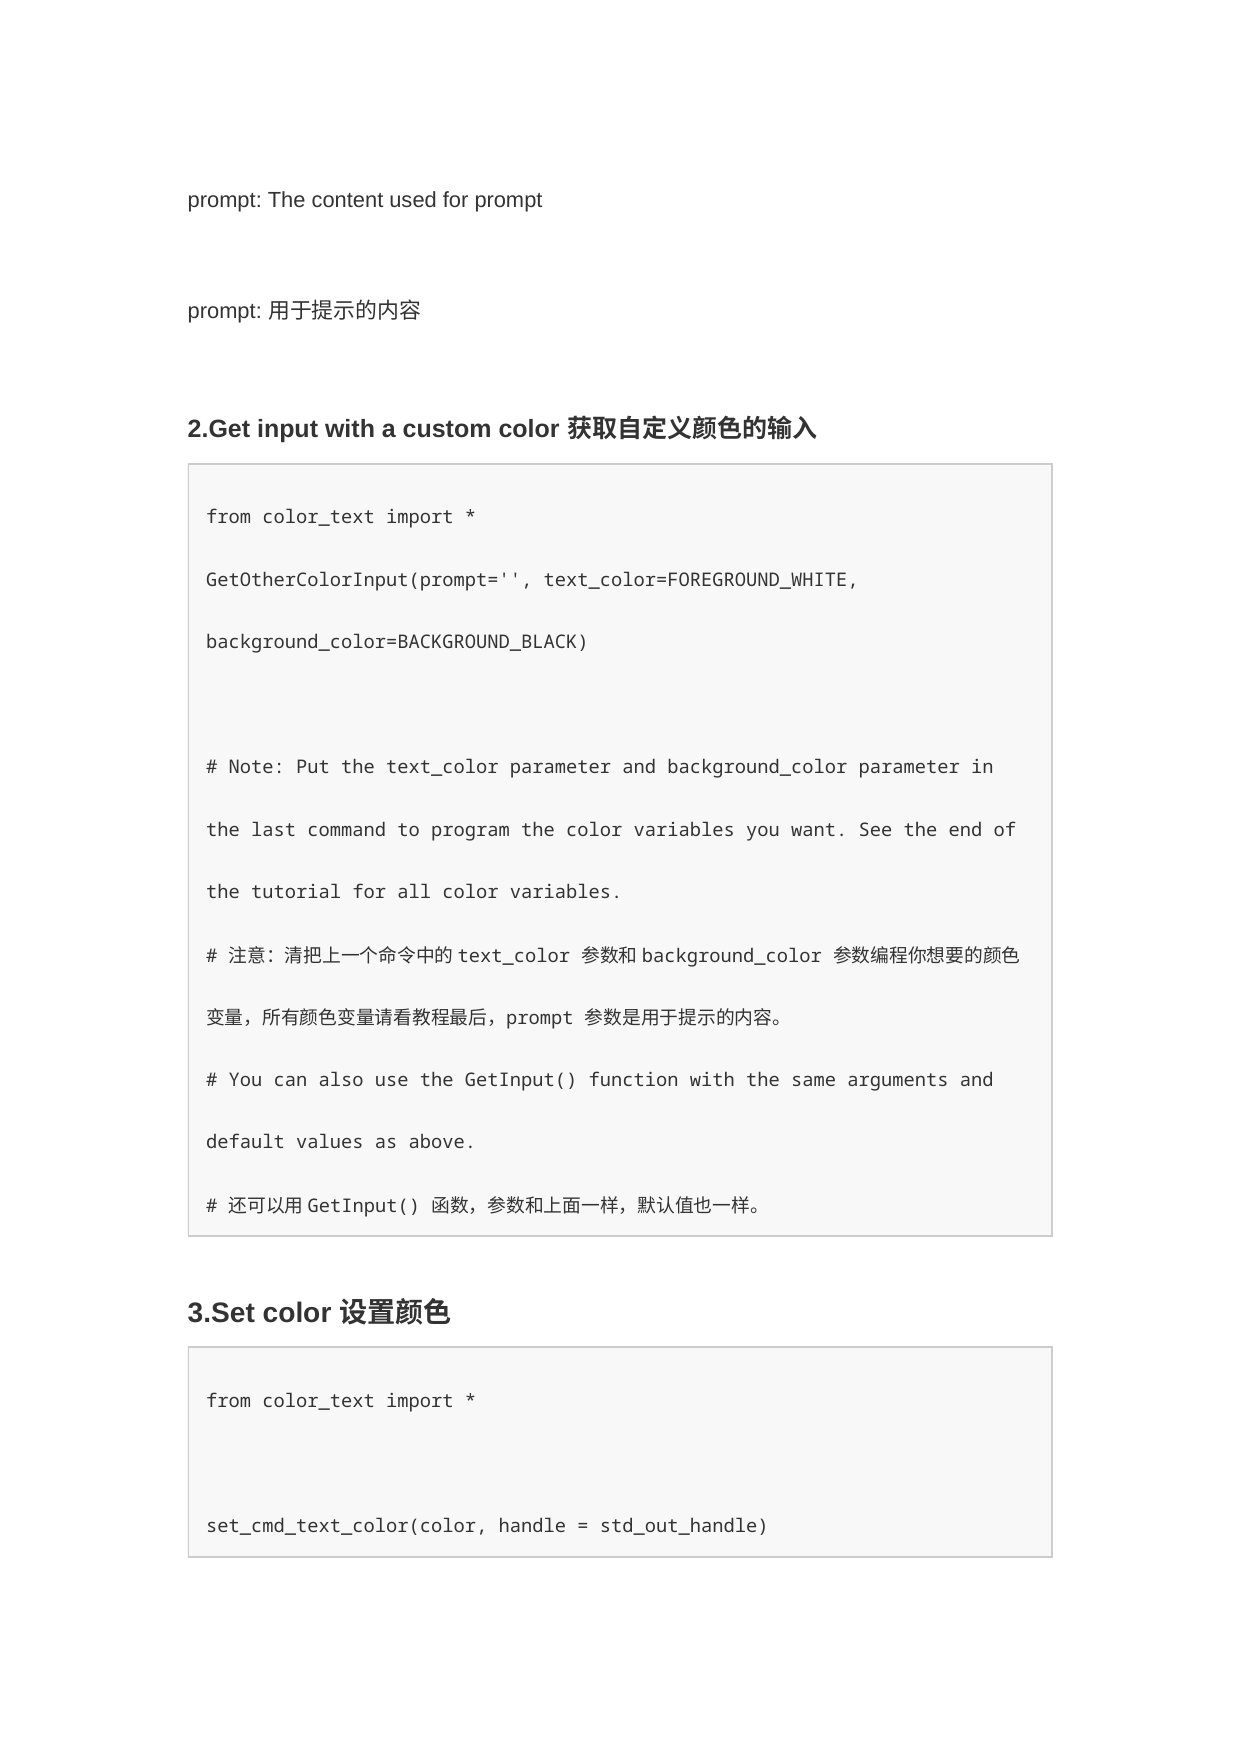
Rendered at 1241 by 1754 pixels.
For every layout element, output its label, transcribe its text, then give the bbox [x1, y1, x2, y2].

text # 注意：清把上一个命令中的 text_color 参数和 background_color 参数编程你想要的颜色变量，所有颜色变量请看教程最后，prompt 参数是用于提示的内容。 [189, 900, 1051, 1025]
text # You can also use the GetInput() function with the same arguments and default values as above. [189, 1025, 1051, 1150]
text prompt: 用于提示的内容 [187, 268, 1053, 330]
text from color_text import * [189, 465, 1051, 525]
text # Note: Put the text_color parameter and background_color parameter in the last command to program the color variables you want. See the end of the tutorial for all color variables. [189, 713, 1051, 900]
text 2.Get input with a custom color 获取自定义颜色的输入 [187, 385, 1053, 447]
text set_cmd_text_color(color, handle = std_out_handle) [189, 1471, 1051, 1556]
text 3.Set color 设置颜色 [187, 1268, 1053, 1331]
text GetOtherColorInput(prompt='', text_color=FOREGROUND_WHITE, background_color=BACKGROUND_BLACK) [189, 525, 1051, 650]
text prompt: The content used for prompt [187, 158, 1053, 221]
text from color_text import * [189, 1348, 1051, 1409]
text # 还可以用 GetInput() 函数，参数和上面一样，默认值也一样。 [189, 1150, 1051, 1235]
